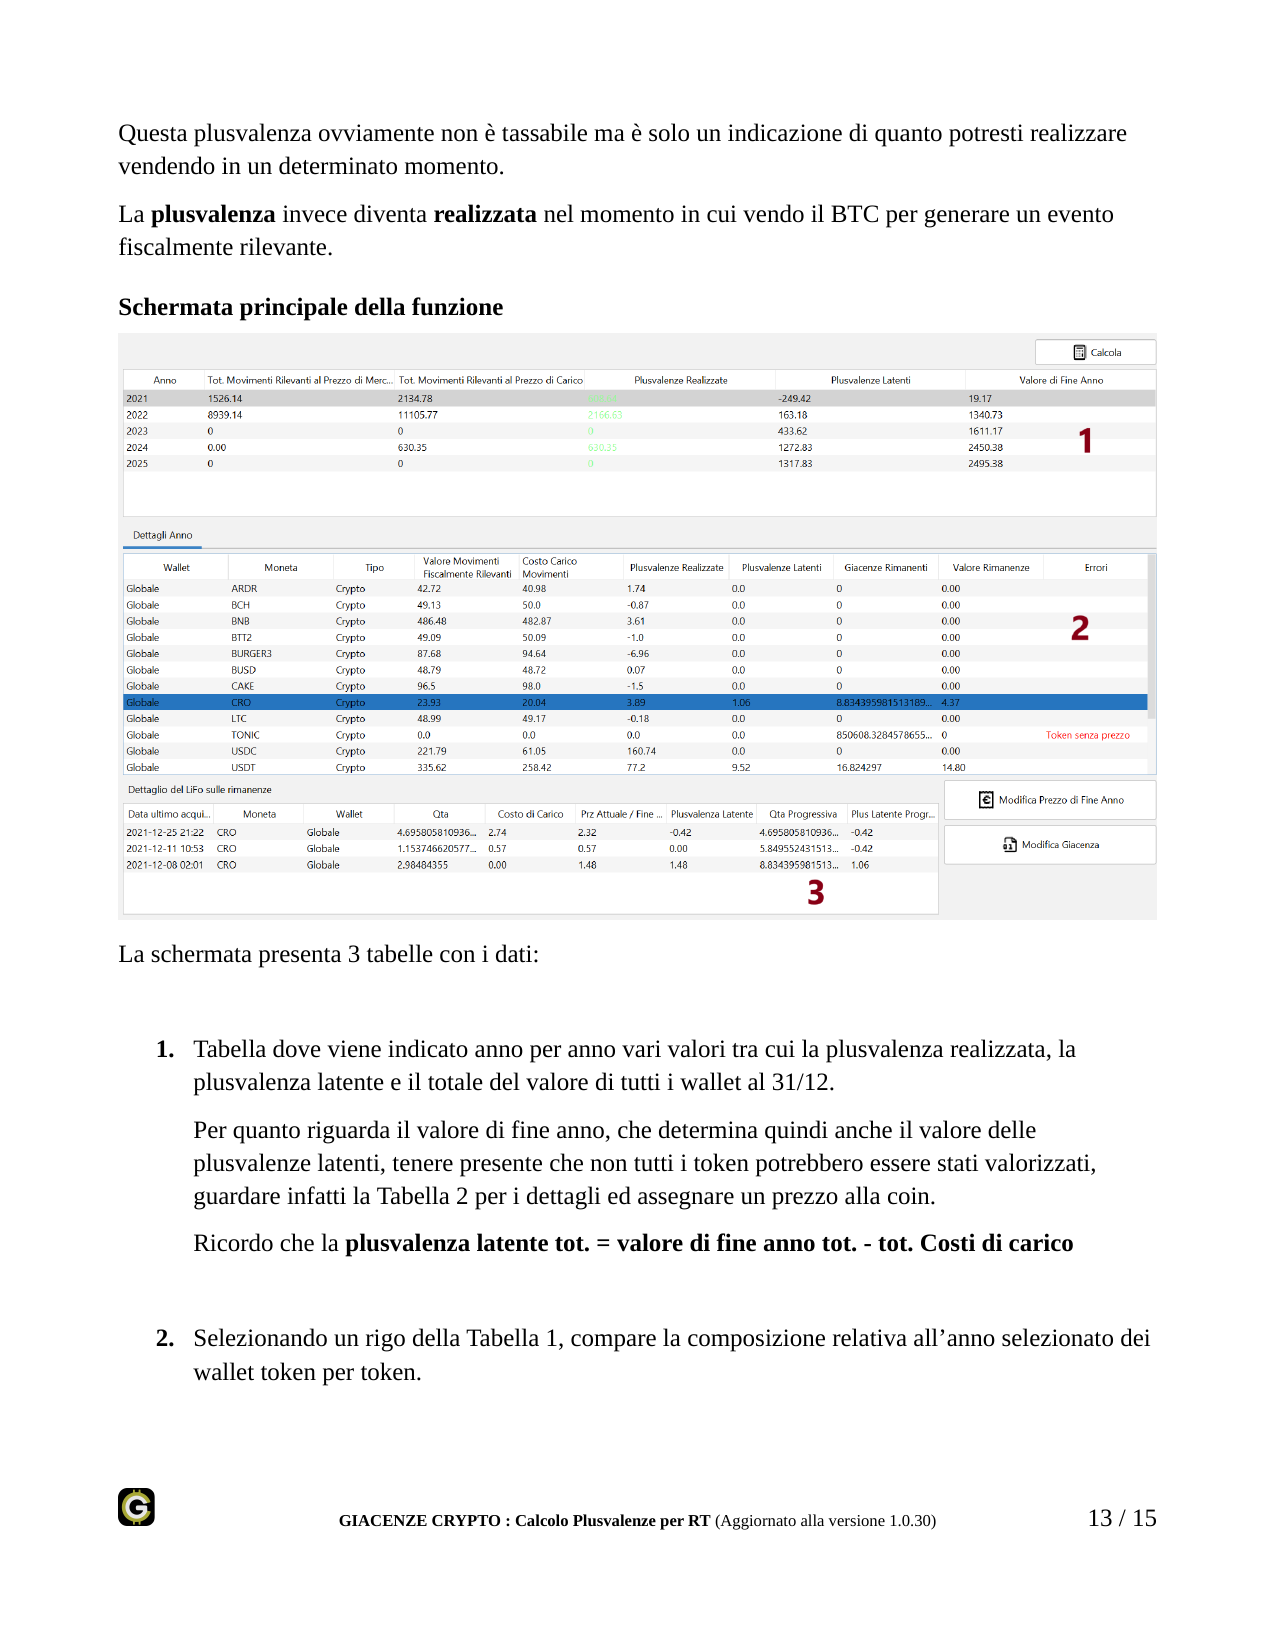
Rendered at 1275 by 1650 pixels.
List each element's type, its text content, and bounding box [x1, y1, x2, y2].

picture [118, 333, 1157, 920]
list Per quanto riguarda il valore di fine anno, che determina quindi anche il valore delle plusvalenze latenti, tenere presente che non tutti i token potrebbero essere stati valorizzati, guardare infatti la Tabella 2 per i dettagli ed assegnare un prezzo alla coin. [156, 1115, 1157, 1209]
text La plusvalenza invece diventa realizzata nel momento in cui vendo il BTC per generare un evento fiscalmente rilevante. [118, 199, 1157, 261]
list Tabella dove viene indicato anno per anno vari valori tra cui la plusvalenza realizzata, la plusvalenza latente e il totale del valore di tutti i wallet al 31/12. [156, 1034, 1157, 1096]
list Ricordo che la plusvalenza latente tot. = valore di fine anno tot. - tot. Costi di carico [156, 1228, 1157, 1257]
picture [118, 1488, 155, 1526]
text La schermata presenta 3 tabelle con i dati: [118, 939, 1157, 968]
list Selezionando un rigo della Tabella 1, compare la composizione relativa all’anno selezionato dei wallet token per token. [156, 1323, 1157, 1385]
subtitle Schermata principale della funzione [118, 292, 1157, 321]
text Questa plusvalenza ovviamente non è tassabile ma è solo un indicazione di quanto potresti realizzare vendendo in un determinato momento. [118, 118, 1157, 180]
